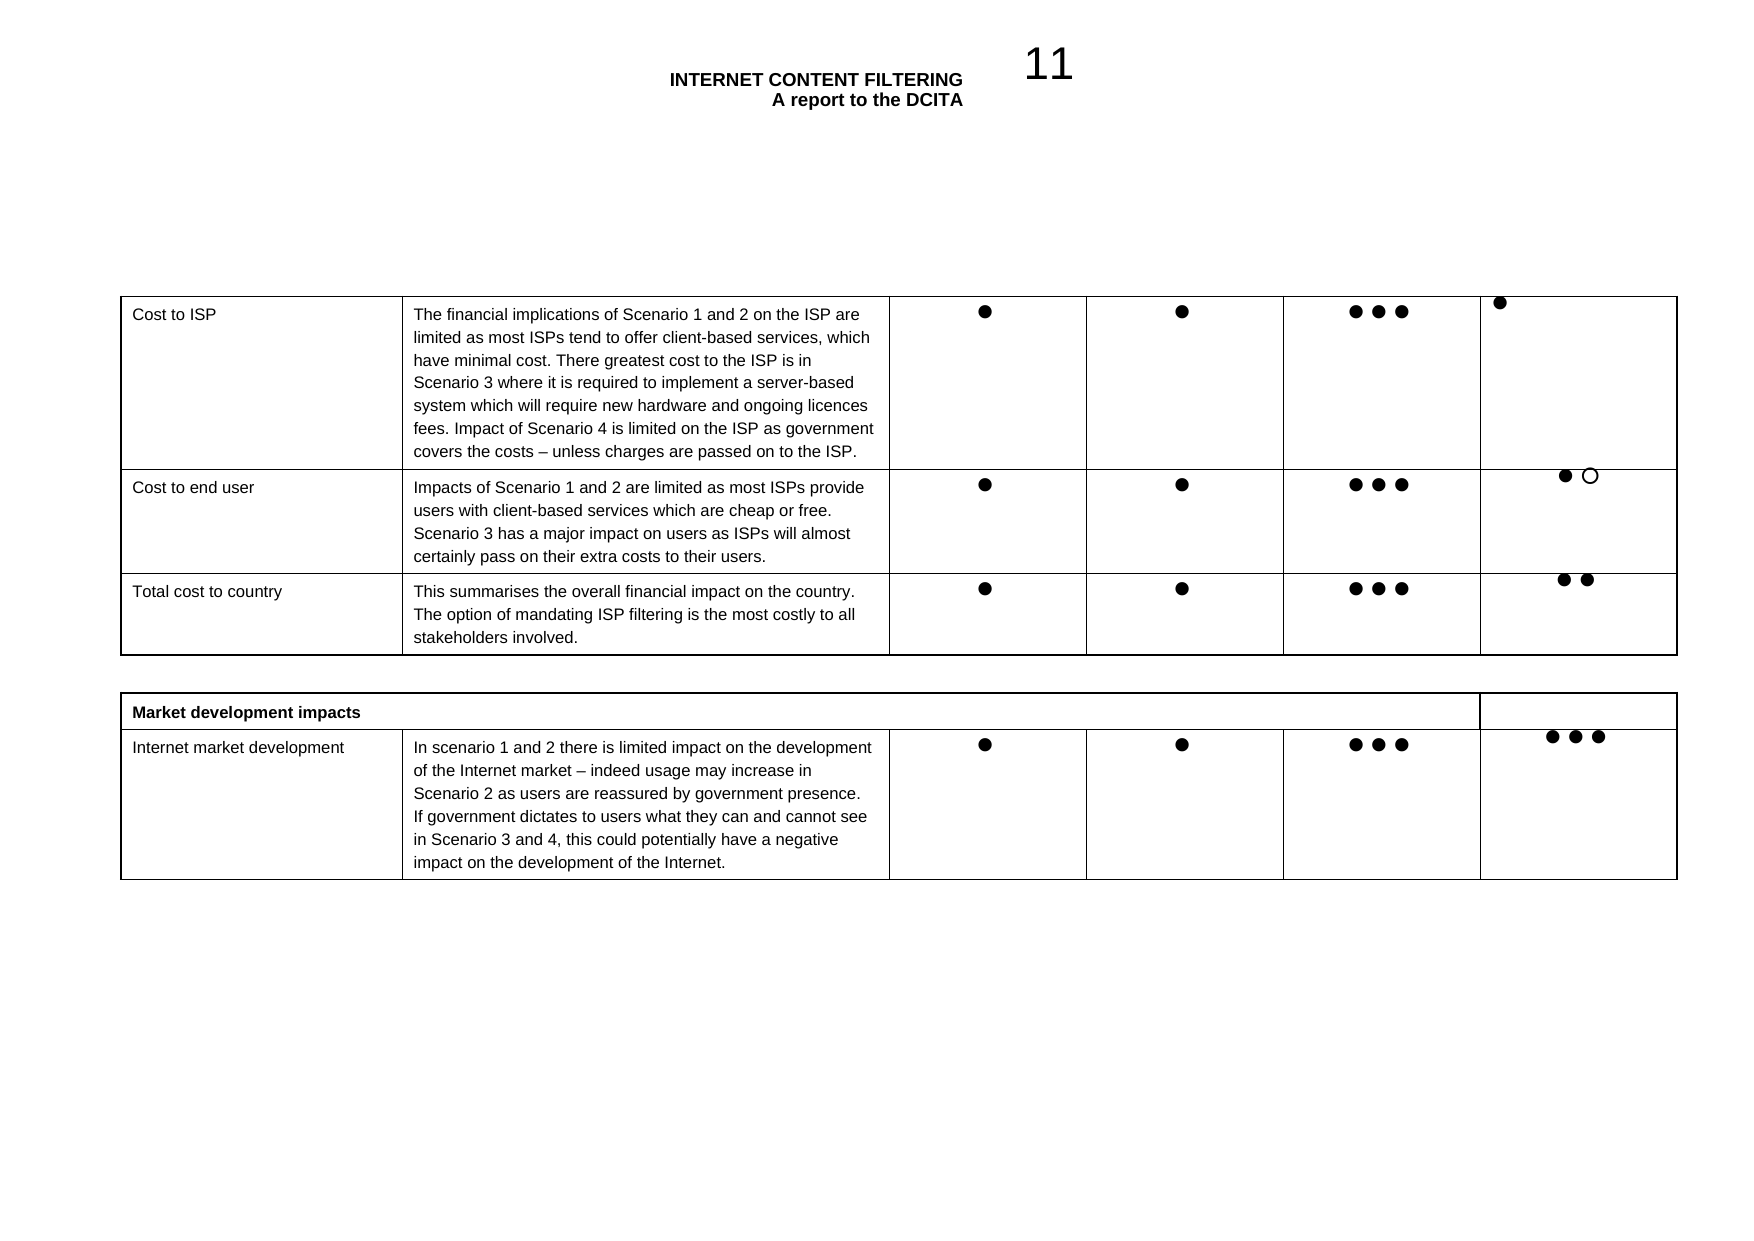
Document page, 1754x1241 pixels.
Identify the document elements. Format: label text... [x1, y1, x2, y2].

table_cell Total cost to country [122, 574, 402, 654]
table_cell  [890, 574, 1086, 654]
table_cell  [1087, 730, 1283, 879]
table_cell This summarises the overall financial impact on the country. The option of mandating ISP filtering is the most costly to all stakeholders involved. [403, 574, 889, 654]
table_cell  [1087, 470, 1283, 573]
table_cell [402, 656, 889, 692]
table_cell  [1284, 730, 1480, 879]
table_cell [1086, 656, 1283, 692]
table_cell  [1284, 574, 1480, 654]
table_cell [1481, 694, 1676, 729]
table_cell The financial implications of Scenario 1 and 2 on the ISP are limited as most ISPs tend to offer client-based services, which have minimal cost. There greatest cost to the ISP is in Scenario 3 where it is required to implement a server-based system which will require new hardware and ongoing licences fees. Impact of Scenario 4 is limited on the ISP as government covers the costs – unless charges are passed on to the ISP. [403, 297, 889, 468]
table_cell  [890, 470, 1086, 573]
table_cell In scenario 1 and 2 there is limited impact on the development of the Internet market – indeed usage may increase in Scenario 2 as users are reassured by government presence. If government dictates to users what they can and cannot see in Scenario 3 and 4, this could potentially have a negative impact on the development of the Internet. [403, 730, 889, 879]
table_cell  [1087, 574, 1283, 654]
table_cell [1086, 694, 1283, 729]
table_cell Impacts of Scenario 1 and 2 are limited as most ISPs provide users with client-based services which are cheap or free. Scenario 3 has a major impact on users as ISPs will almost certainly pass on their extra costs to their users. [403, 470, 889, 573]
table_cell [1283, 656, 1480, 692]
table_cell Cost to end user [122, 470, 402, 573]
table_cell [890, 656, 1086, 692]
table_cell Market development impacts [122, 694, 402, 729]
table_cell [890, 694, 1086, 729]
table_cell Cost to ISP [122, 297, 402, 468]
table_cell  [1481, 730, 1676, 879]
table_cell  [1284, 470, 1480, 573]
table_cell [1480, 656, 1677, 692]
table_cell  [1284, 297, 1480, 468]
table_cell [121, 656, 402, 692]
table_cell  [890, 297, 1086, 468]
table_cell  [1481, 574, 1676, 654]
table_cell  [1481, 470, 1676, 573]
table_cell  [1481, 297, 1676, 468]
table_cell Internet market development [122, 730, 402, 879]
table_cell  [890, 730, 1086, 879]
table_cell [402, 694, 889, 729]
table_cell  [1087, 297, 1283, 468]
table_cell [1283, 694, 1479, 729]
